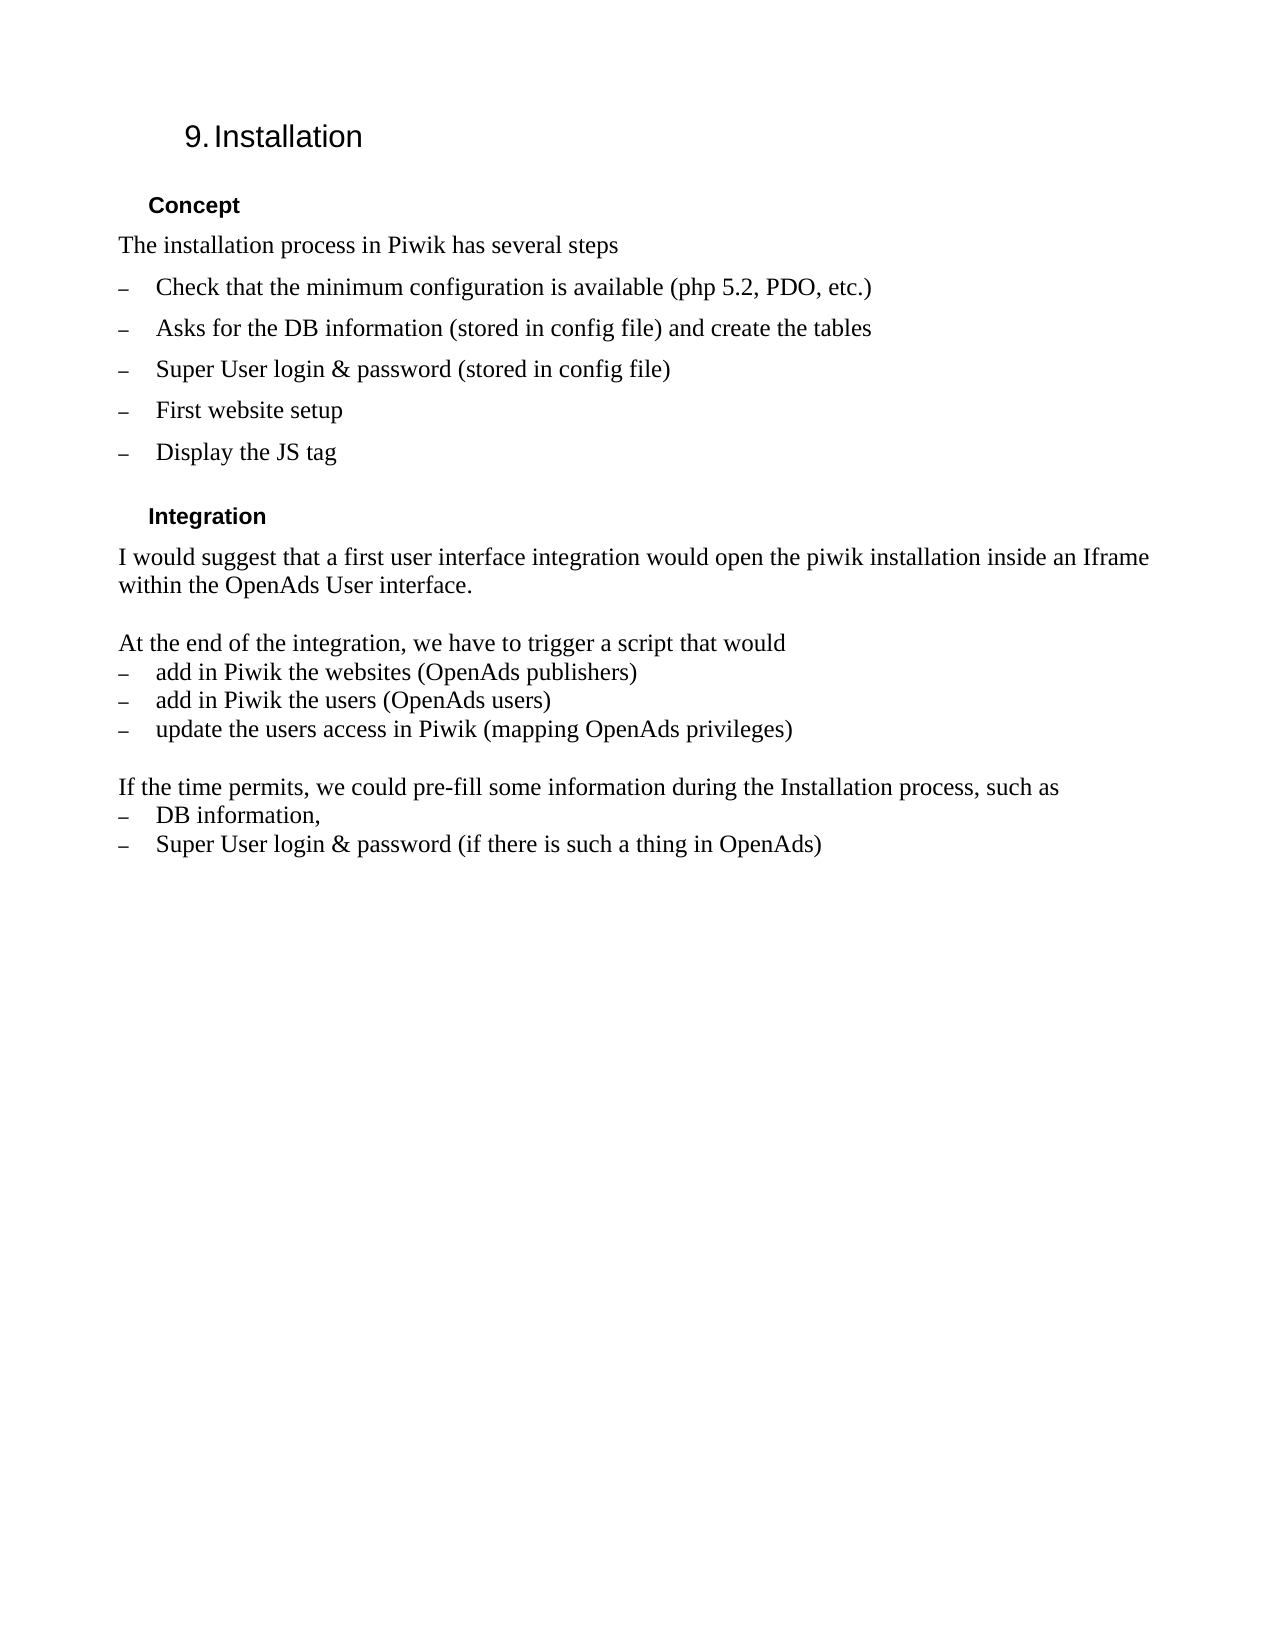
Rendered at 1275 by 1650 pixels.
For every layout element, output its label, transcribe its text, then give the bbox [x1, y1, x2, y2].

list add in Piwik the users (OpenAds users) [118, 686, 1157, 714]
list update the users access in Piwik (mapping OpenAds privileges) [118, 714, 1157, 743]
list Super User login & password (stored in config file) [118, 354, 1157, 383]
list Check that the minimum configuration is available (php 5.2, PDO, etc.) [118, 272, 1157, 300]
list Super User login & password (if there is such a thing in OpenAds) [118, 829, 1157, 858]
list Asks for the DB information (stored in config file) and create the tables [118, 313, 1157, 342]
text At the end of the integration, we have to trigger a script that would [118, 628, 1157, 657]
text The installation process in Piwik has several steps [118, 230, 1157, 259]
subtitle Concept [118, 192, 1157, 218]
list add in Piwik the websites (OpenAds publishers) [118, 657, 1157, 686]
list Display the JS tag [118, 437, 1157, 465]
text If the time permits, we could pre-fill some information during the Installation process, such as [118, 772, 1157, 801]
text I would suggest that a first user interface integration would open the piwik installation inside an Iframe within the OpenAds User interface. [118, 542, 1157, 599]
subtitle Installation [118, 118, 1121, 154]
subtitle Integration [118, 503, 1157, 529]
list First website setup [118, 395, 1157, 424]
list DB information, [118, 801, 1157, 829]
